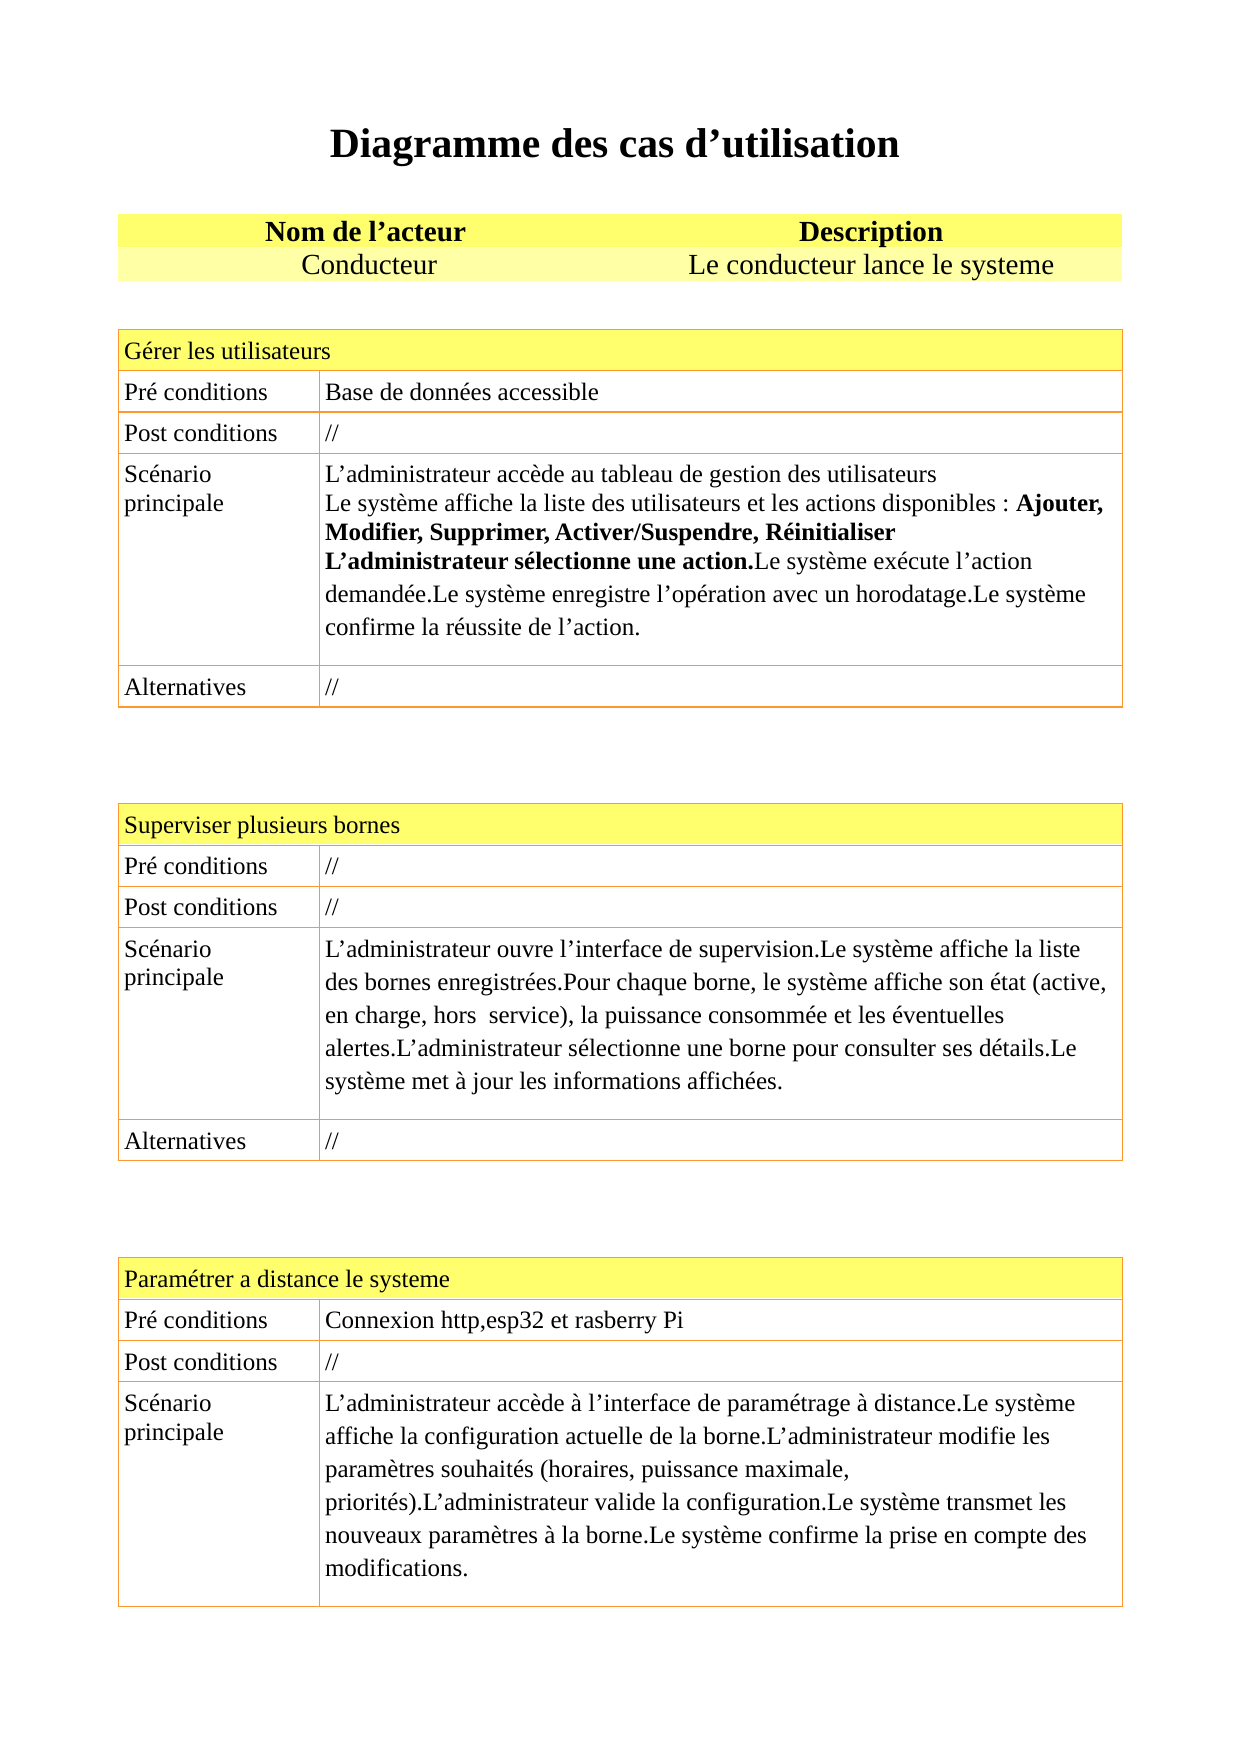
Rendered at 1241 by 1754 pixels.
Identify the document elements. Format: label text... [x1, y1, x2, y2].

table_cell Pré conditions [119, 1300, 319, 1340]
table_cell // [320, 413, 1122, 453]
table_cell // [320, 1120, 1122, 1160]
table_cell Connexion http,esp32 et rasberry Pi [320, 1300, 1122, 1340]
table_cell Alternatives [119, 666, 319, 706]
table_cell Pré conditions [119, 846, 319, 886]
table_cell Post conditions [119, 887, 319, 927]
table_cell L’administrateur accède au tableau de gestion des utilisateurs Le système affiche la liste des utilisateurs et les actions disponibles : Ajouter, Modifier, Supprimer, Activer/Suspendre, Réinitialiser L’administrateur sélectionne une action.Le système exécute l’action demandée.Le système enregistre l’opération avec un horodatage.Le système confirme la réussite de l’action. [320, 454, 1122, 665]
table_cell Scénario principale [119, 928, 319, 1119]
table_cell Conducteur [118, 248, 620, 281]
table_header Gérer les utilisateurs [119, 330, 1122, 370]
table_cell L’administrateur ouvre l’interface de supervision.Le système affiche la liste des bornes enregistrées.Pour chaque borne, le système affiche son état (active, en charge, hors service), la puissance consommée et les éventuelles alertes.L’administrateur sélectionne une borne pour consulter ses détails.Le système met à jour les informations affichées. [320, 928, 1122, 1119]
table_cell Post conditions [119, 1341, 319, 1381]
table_cell Alternatives [119, 1120, 319, 1160]
table_header Nom de l’acteur [118, 214, 620, 247]
table_cell L’administrateur accède à l’interface de paramétrage à distance.Le système affiche la configuration actuelle de la borne.L’administrateur modifie les paramètres souhaités (horaires, puissance maximale, priorités).L’administrateur valide la configuration.Le système transmet les nouveaux paramètres à la borne.Le système confirme la prise en compte des modifications. [320, 1382, 1122, 1606]
table_cell // [320, 846, 1122, 886]
table_cell // [320, 666, 1122, 706]
table_cell Scénario principale [119, 454, 319, 665]
table_cell Le conducteur lance le systeme [620, 248, 1122, 281]
table_cell Pré conditions [119, 371, 319, 411]
table_cell // [320, 1341, 1122, 1381]
text Diagramme des cas d’utilisation [118, 118, 1122, 166]
table_header Description [620, 214, 1122, 247]
table_header Superviser plusieurs bornes [119, 804, 1122, 844]
table_header Paramétrer a distance le systeme [119, 1258, 1122, 1298]
table_cell Post conditions [119, 413, 319, 453]
table_cell Base de données accessible [320, 371, 1122, 411]
table_cell Scénario principale [119, 1382, 319, 1606]
table_cell // [320, 887, 1122, 927]
